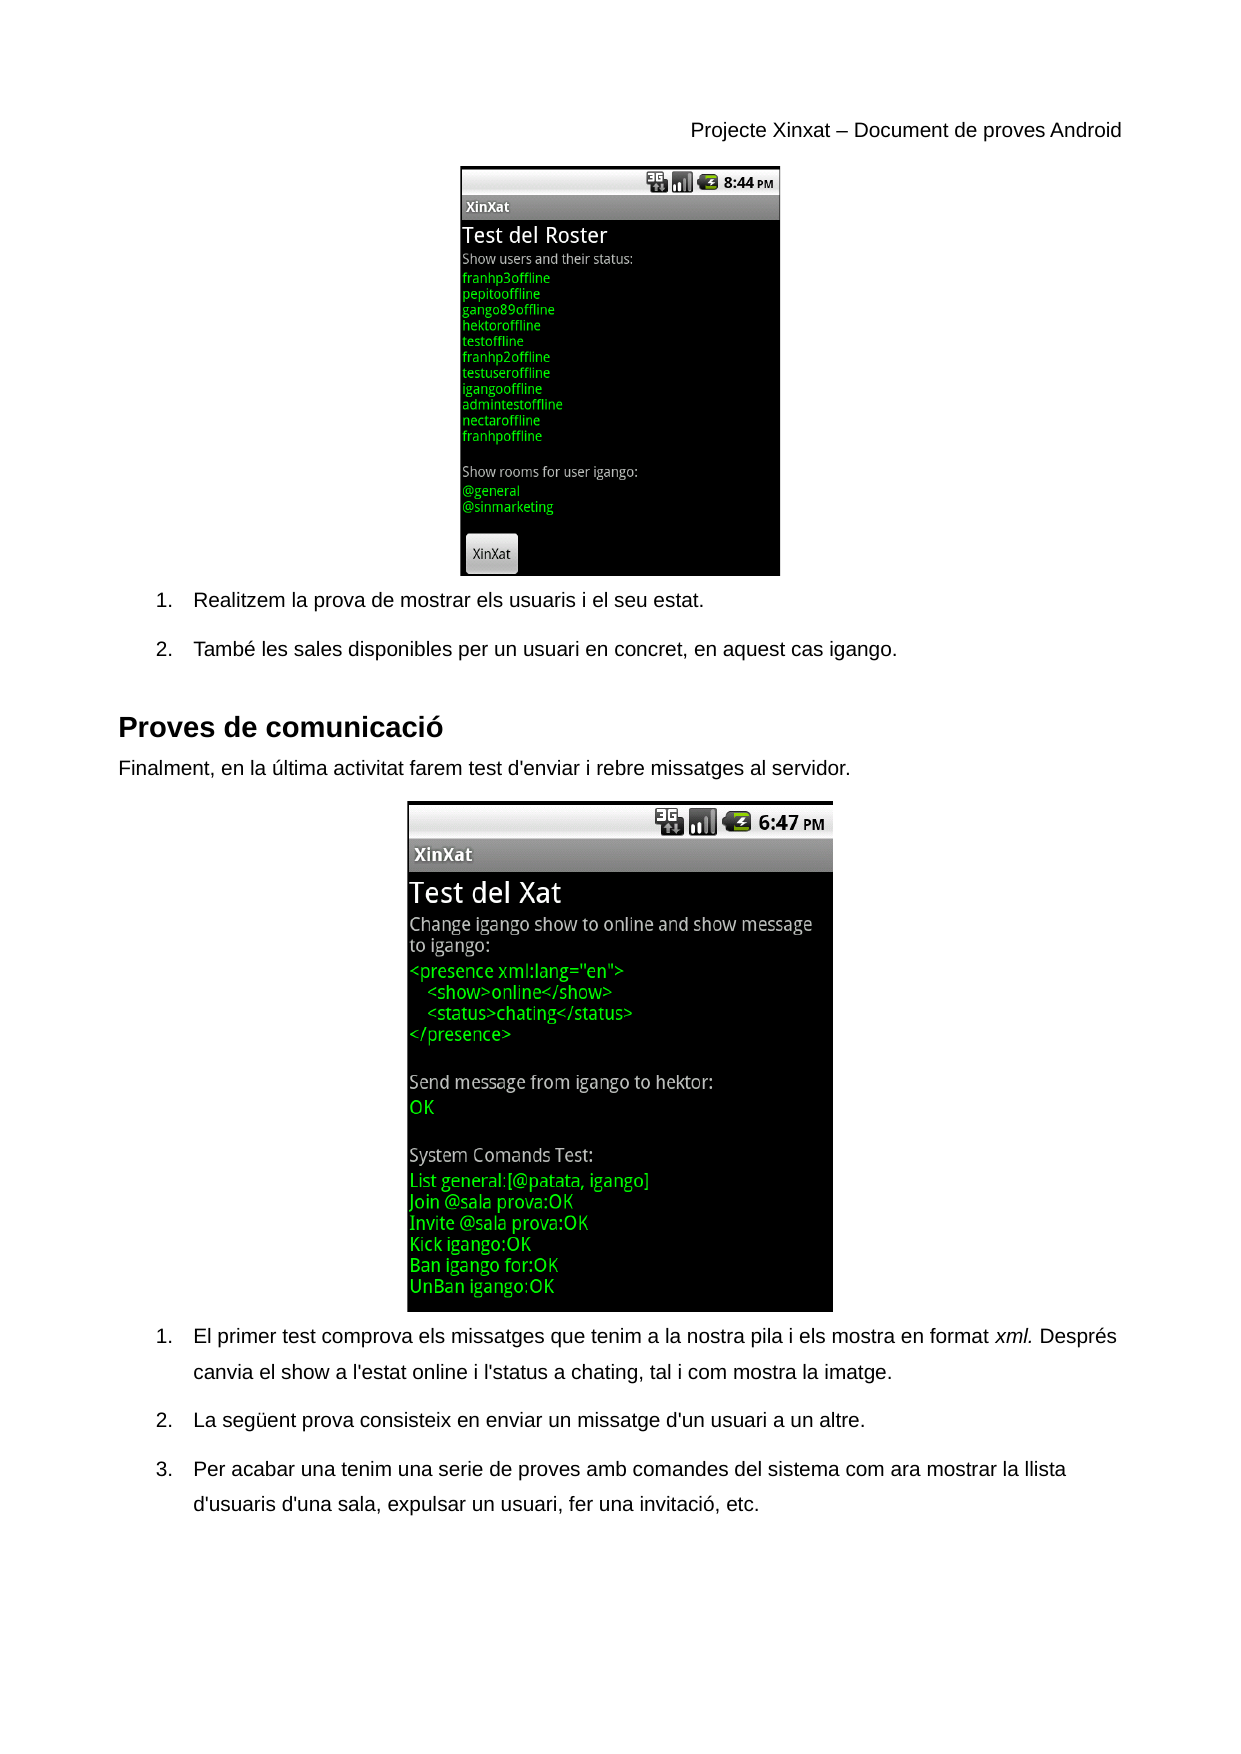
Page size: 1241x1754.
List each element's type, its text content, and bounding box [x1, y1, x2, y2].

subtitle Proves de comunicació [118, 710, 1122, 743]
list El primer test comprova els missatges que tenim a la nostra pila i els mostra en format xml. Després canvia el show a l'estat online i l'status a chating, tal i com mostra la imatge. [156, 804, 1122, 1383]
list També les sales disponibles per un usuari en concret, en aquest cas igango. [156, 636, 1122, 660]
list Realitzem la prova de mostrar els usuaris i el seu estat. [156, 172, 1122, 612]
picture [460, 166, 780, 576]
list Per acabar una tenim una serie de proves amb comandes del sistema com ara mostrar la llista d'usuaris d'una sala, expulsar un usuari, fer una invitació, etc. [156, 1456, 1122, 1516]
list La següent prova consisteix en enviar un missatge d'un usuari a un altre. [156, 1408, 1122, 1432]
picture [407, 801, 833, 1312]
text Finalment, en la última activitat farem test d'enviar i rebre missatges al servidor. [118, 756, 1122, 780]
